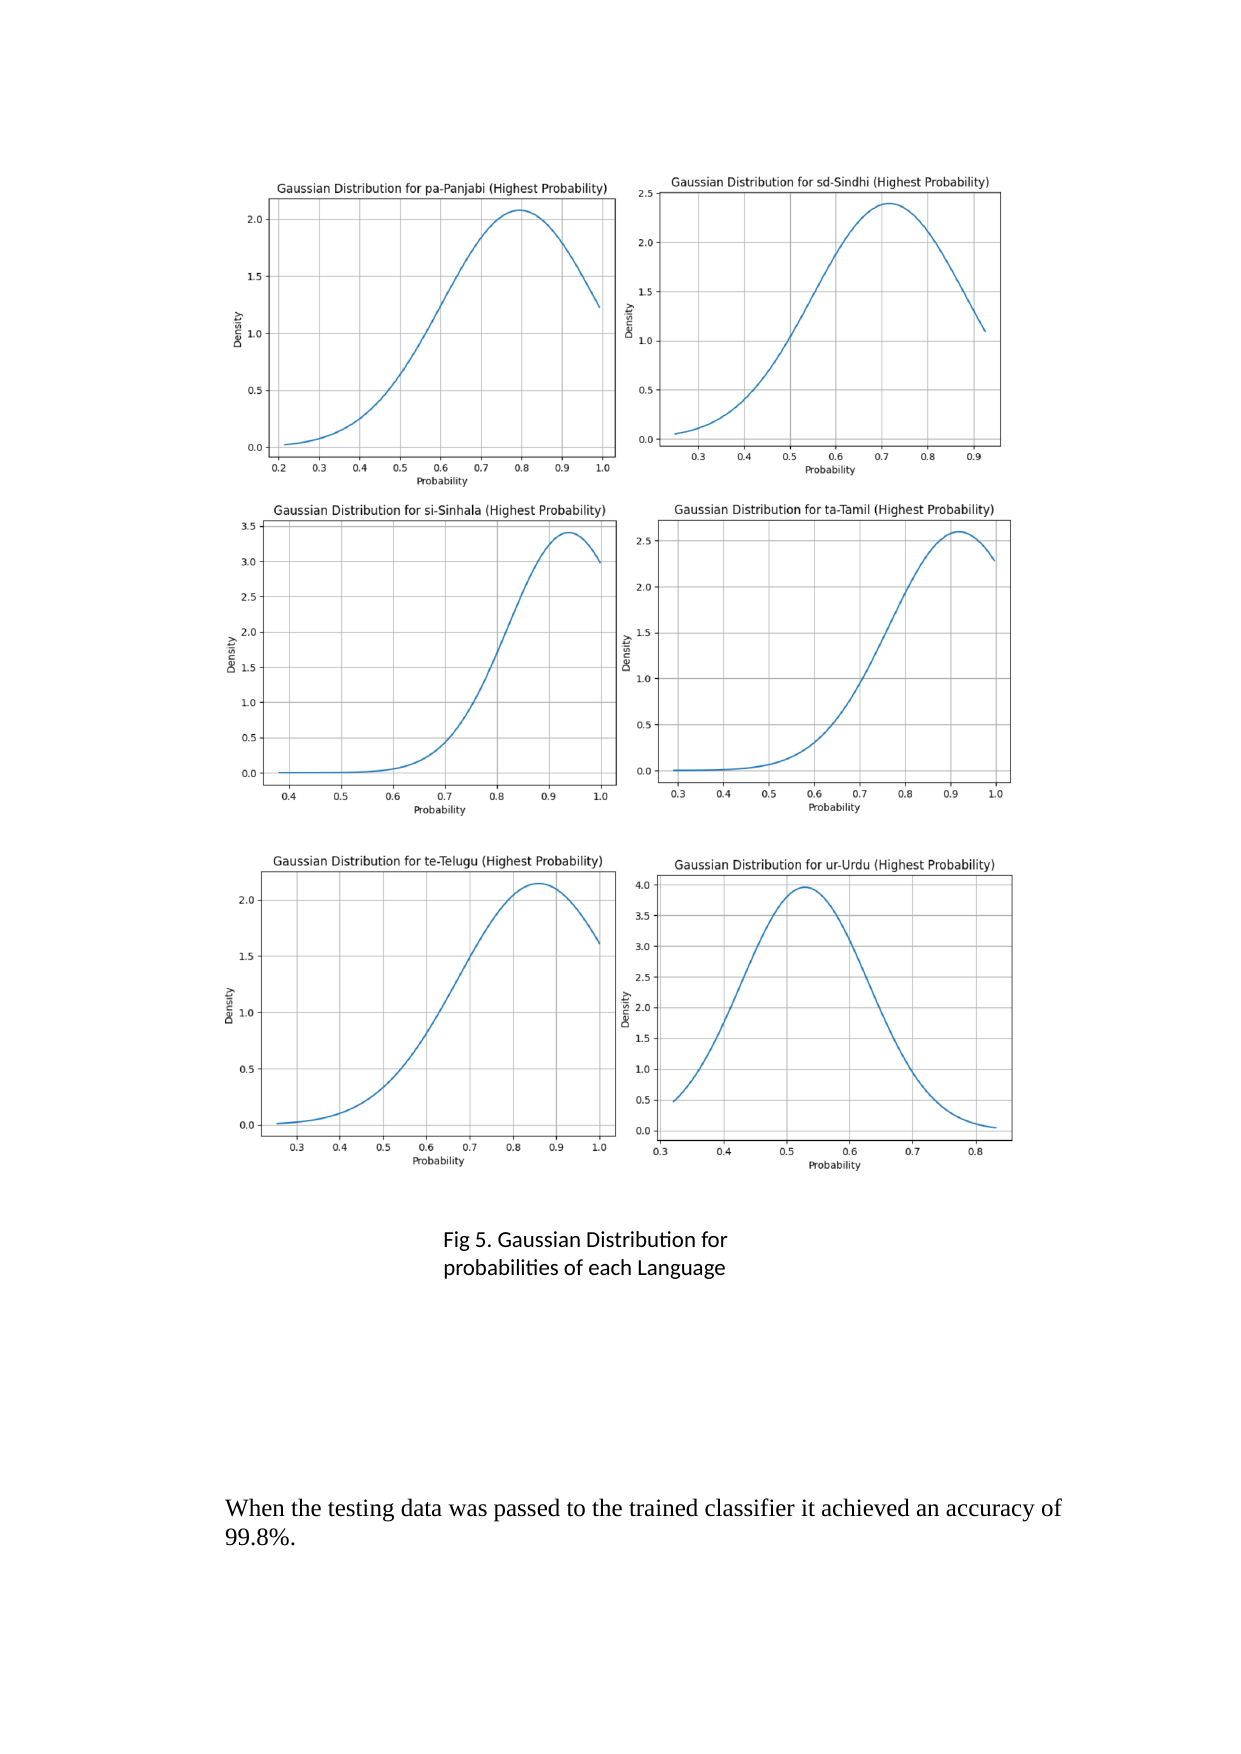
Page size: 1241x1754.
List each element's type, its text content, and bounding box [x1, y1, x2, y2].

text When the testing data was passed to the trained classifier it achieved an accuracy of 99.8%. [225, 1493, 1090, 1551]
text Fig 5. Gaussian Distribution for probabilities of each Language [443, 1225, 797, 1281]
